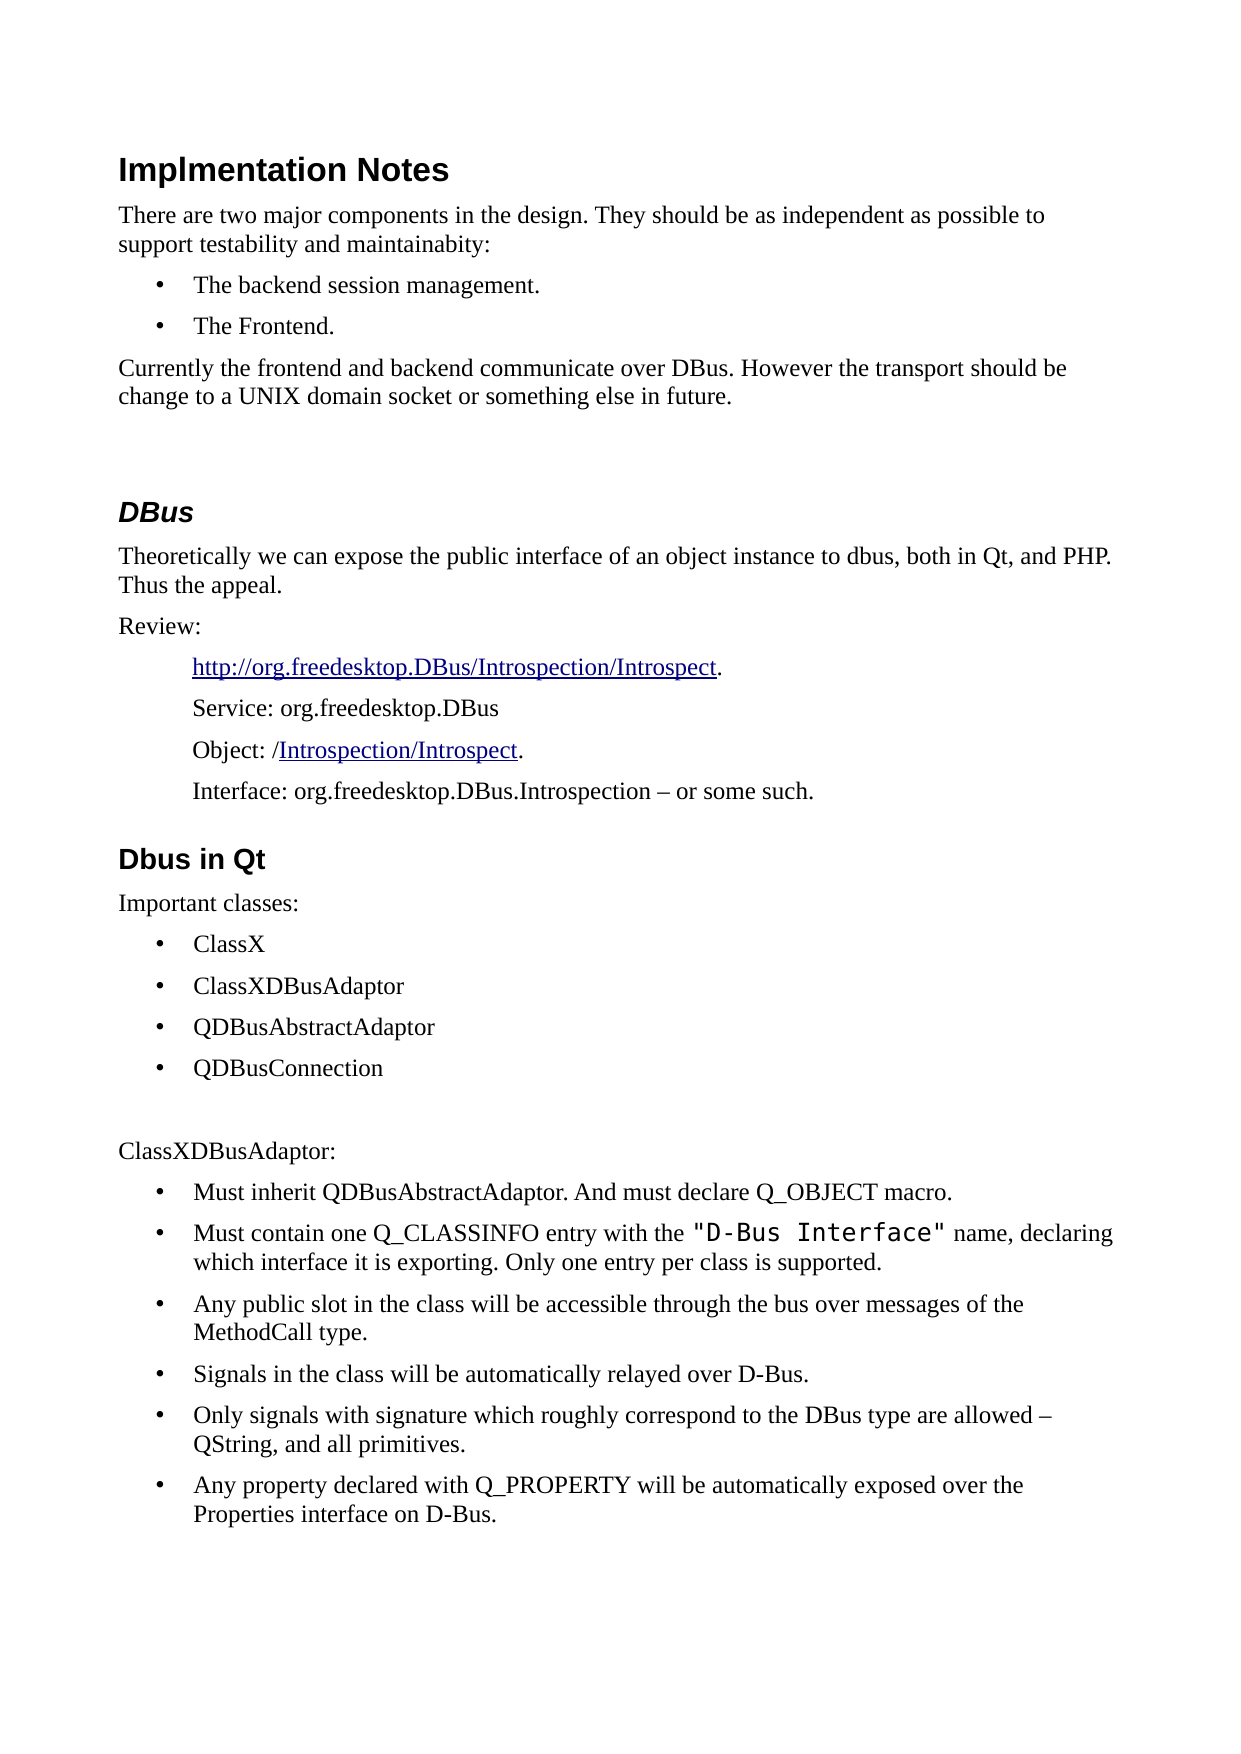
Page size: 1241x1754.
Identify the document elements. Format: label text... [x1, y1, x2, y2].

subtitle Implmentation Notes [118, 149, 1122, 188]
text Currently the frontend and backend communicate over DBus. However the transport should be change to a UNIX domain socket or something else in future. [118, 353, 1122, 410]
text There are two major components in the design. They should be as independent as possible to support testability and maintainabity: [118, 200, 1122, 258]
subtitle Dbus in Qt [118, 842, 1122, 876]
list Any property declared with Q_PROPERTY will be automatically exposed over the Properties interface on D-Bus. [156, 1470, 1122, 1527]
list QDBusAbstractAdaptor [156, 1012, 1122, 1041]
list QDBusConnection [156, 1053, 1122, 1082]
text Theoretically we can expose the public interface of an object instance to dbus, both in Qt, and PHP. Thus the appeal. [118, 541, 1122, 598]
subtitle DBus [118, 495, 1122, 529]
text Service: org.freedesktop.DBus [118, 693, 1122, 722]
list Signals in the class will be automatically relayed over D-Bus. [156, 1359, 1122, 1387]
list The Frontend. [156, 311, 1122, 340]
text Object: /Introspection/Introspect. [118, 735, 1122, 763]
list Must contain one Q_CLASSINFO entry with the "D-Bus Interface" name, declaring which interface it is exporting. Only one entry per class is supported. [156, 1218, 1122, 1276]
text Interface: org.freedesktop.DBus.Introspection – or some such. [118, 776, 1122, 805]
text ClassXDBusAdaptor: [118, 1136, 1122, 1164]
list ClassXDBusAdaptor [156, 971, 1122, 999]
text Important classes: [118, 888, 1122, 917]
list The backend session management. [156, 270, 1122, 299]
list ClassX [156, 929, 1122, 958]
list Any public slot in the class will be accessible through the bus over messages of the MethodCall type. [156, 1289, 1122, 1346]
list Must inherit QDBusAbstractAdaptor. And must declare Q_OBJECT macro. [156, 1177, 1122, 1206]
text http://org.freedesktop.DBus/Introspection/Introspect. [118, 652, 1122, 681]
list Only signals with signature which roughly correspond to the DBus type are allowed – QString, and all primitives. [156, 1400, 1122, 1457]
text Review: [118, 611, 1122, 640]
